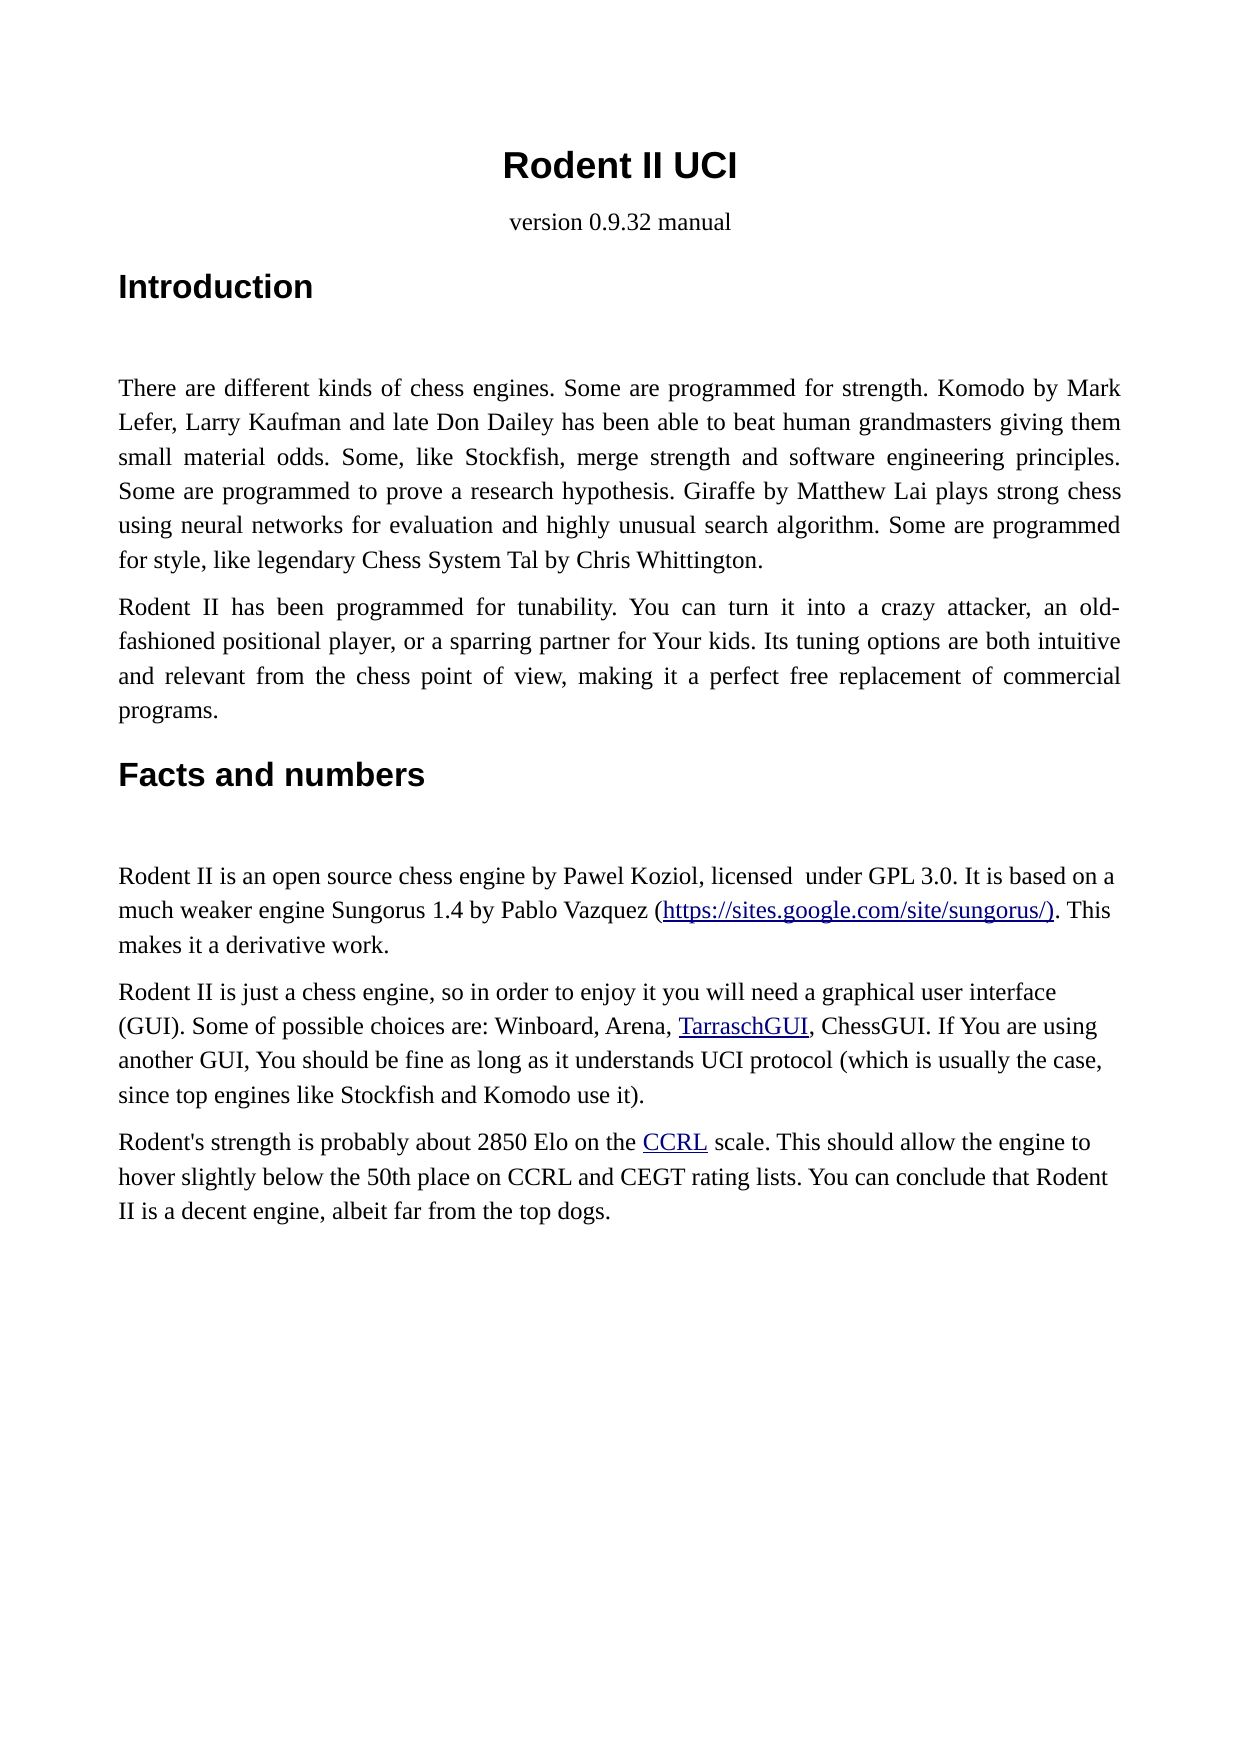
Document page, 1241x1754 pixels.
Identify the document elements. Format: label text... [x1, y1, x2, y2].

text version 0.9.32 manual [118, 207, 1122, 236]
text Rodent II has been programmed for tunability. You can turn it into a crazy attacker, an old-fashioned positional player, or a sparring partner for Your kids. Its tuning options are both intuitive and relevant from the chess point of view, making it a perfect free replacement of commercial programs. [118, 592, 1122, 724]
text Rodent II is an open source chess engine by Pawel Koziol, licensed under GPL 3.0. It is based on a much weaker engine Sungorus 1.4 by Pablo Vazquez (https://sites.google.com/site/sungorus/). This makes it a derivative work. [118, 861, 1122, 958]
subtitle Facts and numbers [118, 755, 1122, 793]
title Rodent II UCI [118, 143, 1122, 186]
text There are different kinds of chess engines. Some are programmed for strength. Komodo by Mark Lefer, Larry Kaufman and late Don Dailey has been able to beat human grandmasters giving them small material odds. Some, like Stockfish, merge strength and software engineering principles. Some are programmed to prove a research hypothesis. Giraffe by Matthew Lai plays strong chess using neural networks for evaluation and highly unusual search algorithm. Some are programmed for style, like legendary Chess System Tal by Chris Whittington. [118, 373, 1122, 574]
subtitle Introduction [118, 267, 1122, 305]
text Rodent II is just a chess engine, so in order to enjoy it you will need a graphical user interface (GUI). Some of possible choices are: Winboard, Arena, TarraschGUI, ChessGUI. If You are using another GUI, You should be fine as long as it understands UCI protocol (which is usually the case, since top engines like Stockfish and Komodo use it). [118, 977, 1122, 1109]
text Rodent's strength is probably about 2850 Elo on the CCRL scale. This should allow the engine to hover slightly below the 50th place on CCRL and CEGT rating lists. You can conclude that Rodent II is a decent engine, albeit far from the top dogs. [118, 1127, 1122, 1225]
